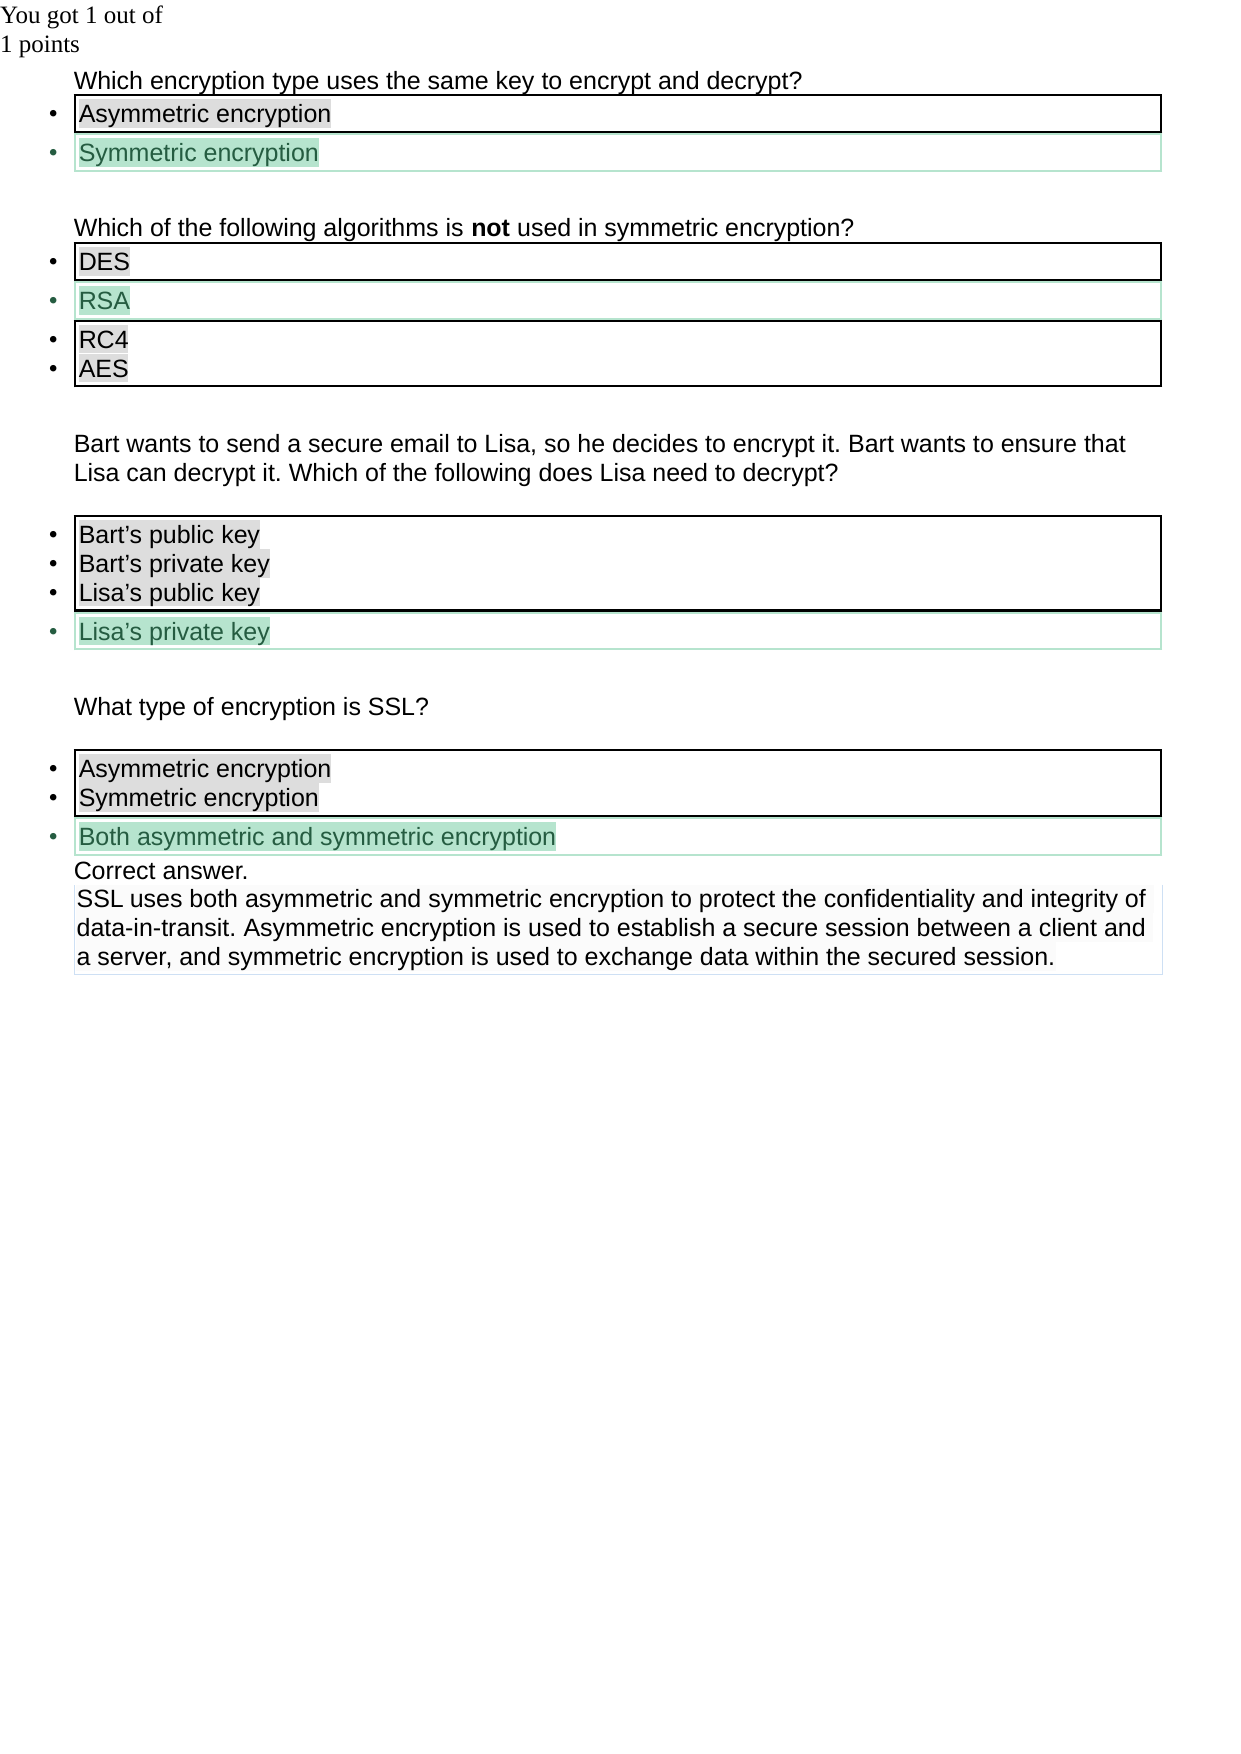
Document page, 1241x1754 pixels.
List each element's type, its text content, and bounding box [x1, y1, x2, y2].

list Bart’s private key [76, 544, 1160, 573]
text Which encryption type uses the same key to encrypt and decrypt? [73, 66, 1162, 94]
text You got 1 out of 1 points [0, 0, 167, 57]
list Bart’s public key [76, 517, 1160, 544]
list Both asymmetric and symmetric encryption [76, 819, 1160, 854]
text Bart wants to send a secure email to Lisa, so he decides to encrypt it. Bart wants to ensure that Lisa can decrypt it. Which of the following does Lisa need to decrypt? [73, 429, 1162, 486]
text What type of encryption is SSL? [73, 692, 1162, 720]
list Lisa’s public key [76, 573, 1160, 609]
list Symmetric encryption [76, 135, 1160, 170]
text Which of the following algorithms is not used in symmetric encryption? [73, 213, 1162, 242]
list DES [76, 244, 1160, 279]
list AES [76, 349, 1160, 385]
list Lisa’s private key [76, 614, 1160, 648]
list Symmetric encryption [76, 778, 1160, 815]
list RC4 [76, 322, 1160, 349]
list Asymmetric encryption [76, 96, 1160, 131]
list Correct answer. [73, 856, 1162, 884]
list SSL uses both asymmetric and symmetric encryption to protect the confidentiality and integrity of data-in-transit. Asymmetric encryption is used to establish a secure session between a client and a server, and symmetric encryption is used to exchange data within the secured session. [73, 884, 1162, 974]
list RSA [76, 283, 1160, 318]
list Asymmetric encryption [76, 751, 1160, 778]
